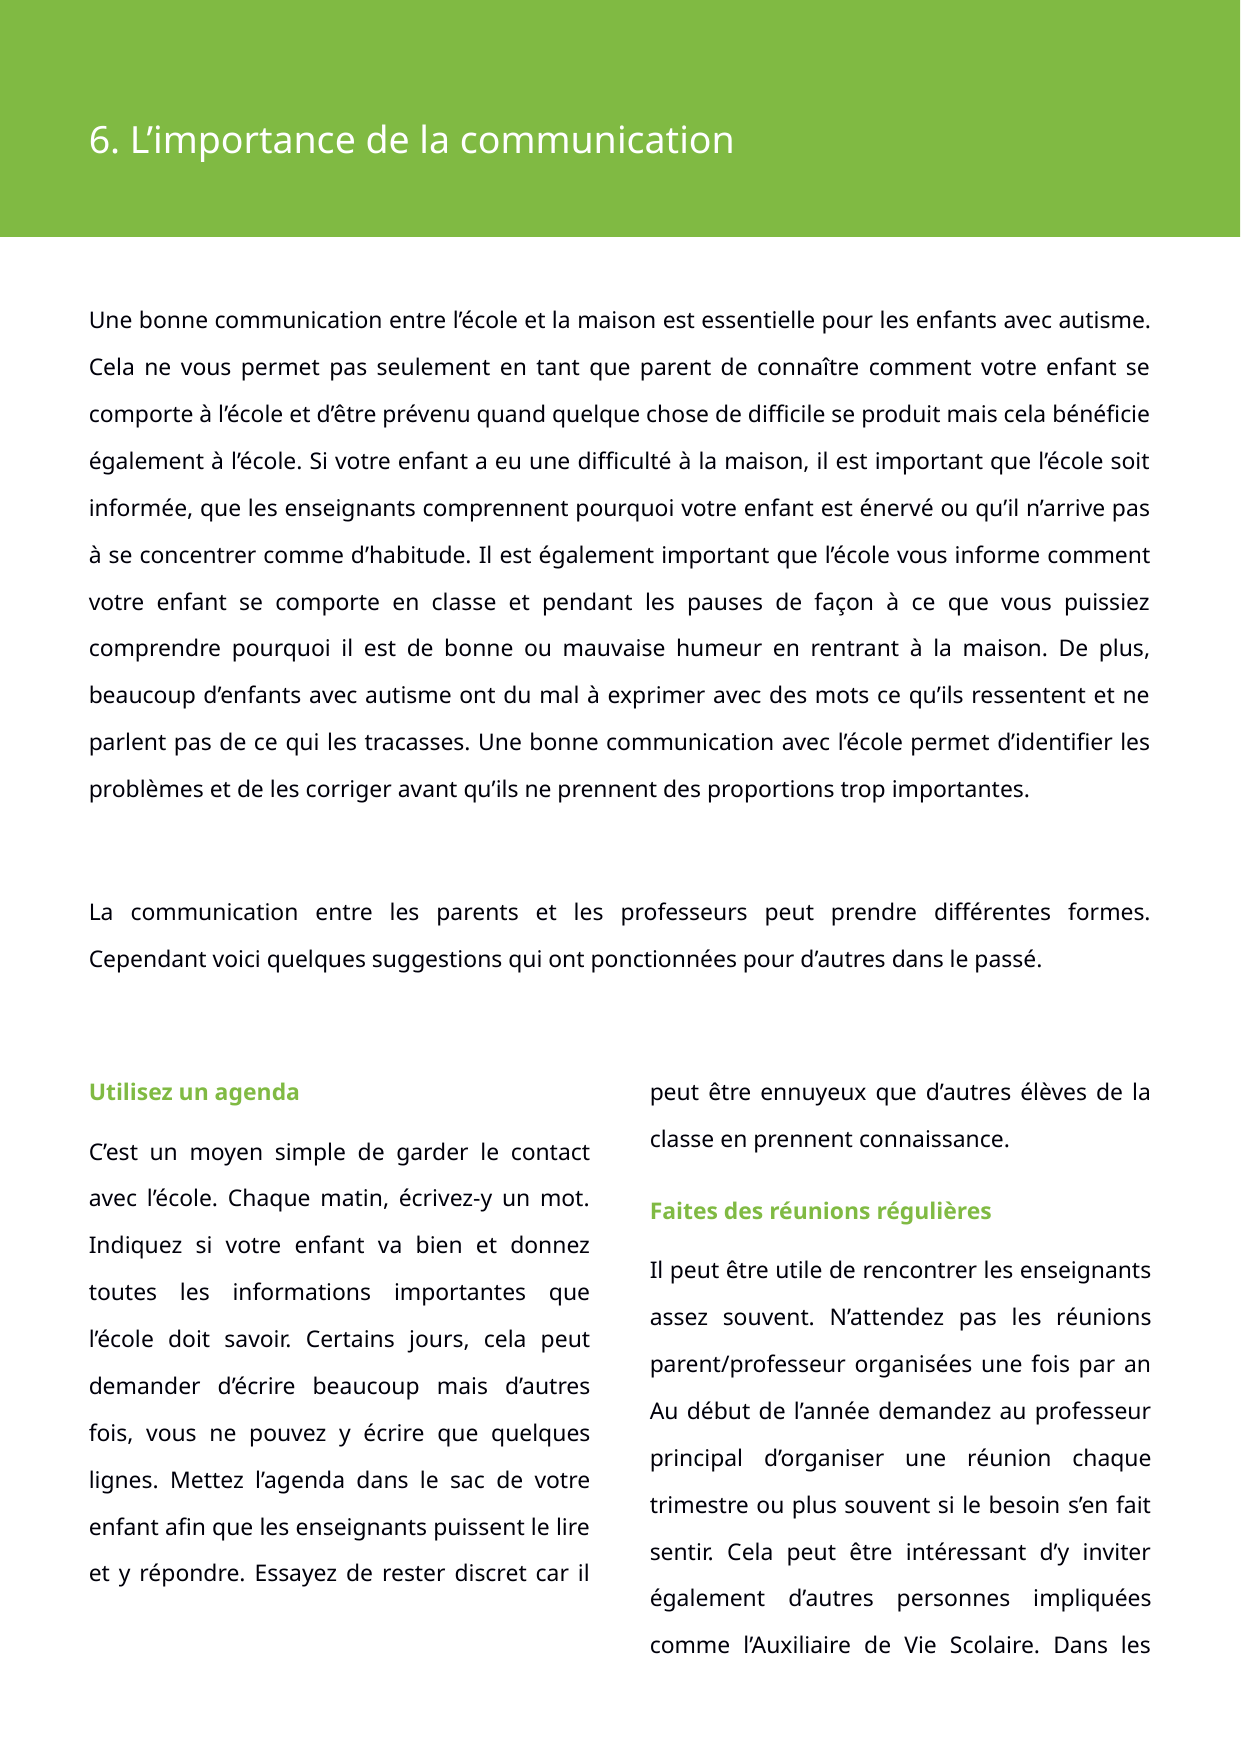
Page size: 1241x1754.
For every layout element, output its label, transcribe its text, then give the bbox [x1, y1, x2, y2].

subtitle 6. L’importance de la communication [88, 113, 1152, 164]
subtitle Utilisez un agenda [88, 1076, 591, 1107]
text Il peut être utile de rencontrer les enseignants assez souvent. N’attendez pas les réunions parent/professeur organisées une fois par an Au début de l’année demandez au professeur principal d’organiser une réunion chaque trimestre ou plus souvent si le besoin s’en fait sentir. Cela peut être intéressant d’y inviter également d’autres personnes impliquées comme l’Auxiliaire de Vie Scolaire. Dans les [649, 1254, 1152, 1660]
text C’est un moyen simple de garder le contact avec l’école. Chaque matin, écrivez-y un mot. Indiquez si votre enfant va bien et donnez toutes les informations importantes que l’école doit savoir. Certains jours, cela peut demander d’écrire beaucoup mais d’autres fois, vous ne pouvez y écrire que quelques lignes. Mettez l’agenda dans le sac de votre enfant afin que les enseignants puissent le lire et y répondre. Essayez de rester discret car il [88, 1135, 591, 1588]
text La communication entre les parents et les professeurs peut prendre différentes formes. Cependant voici quelques suggestions qui ont ponctionnées pour d’autres dans le passé. [88, 896, 1152, 974]
text Une bonne communication entre l’école et la maison est essentielle pour les enfants avec autisme. Cela ne vous permet pas seulement en tant que parent de connaître comment votre enfant se comporte à l’école et d’être prévenu quand quelque chose de difficile se produit mais cela bénéficie également à l’école. Si votre enfant a eu une difficulté à la maison, il est important que l’école soit informée, que les enseignants comprennent pourquoi votre enfant est énervé ou qu’il n’arrive pas à se concentrer comme d’habitude. Il est également important que l’école vous informe comment votre enfant se comporte en classe et pendant les pauses de façon à ce que vous puissiez comprendre pourquoi il est de bonne ou mauvaise humeur en rentrant à la maison. De plus, beaucoup d’enfants avec autisme ont du mal à exprimer avec des mots ce qu’ils ressentent et ne parlent pas de ce qui les tracasses. Une bonne communication avec l’école permet d’identifier les problèmes et de les corriger avant qu’ils ne prennent des proportions trop importantes. [88, 304, 1152, 804]
text peut être ennuyeux que d’autres élèves de la classe en prennent connaissance. [649, 1076, 1152, 1154]
subtitle Faites des réunions régulières [649, 1195, 1152, 1226]
